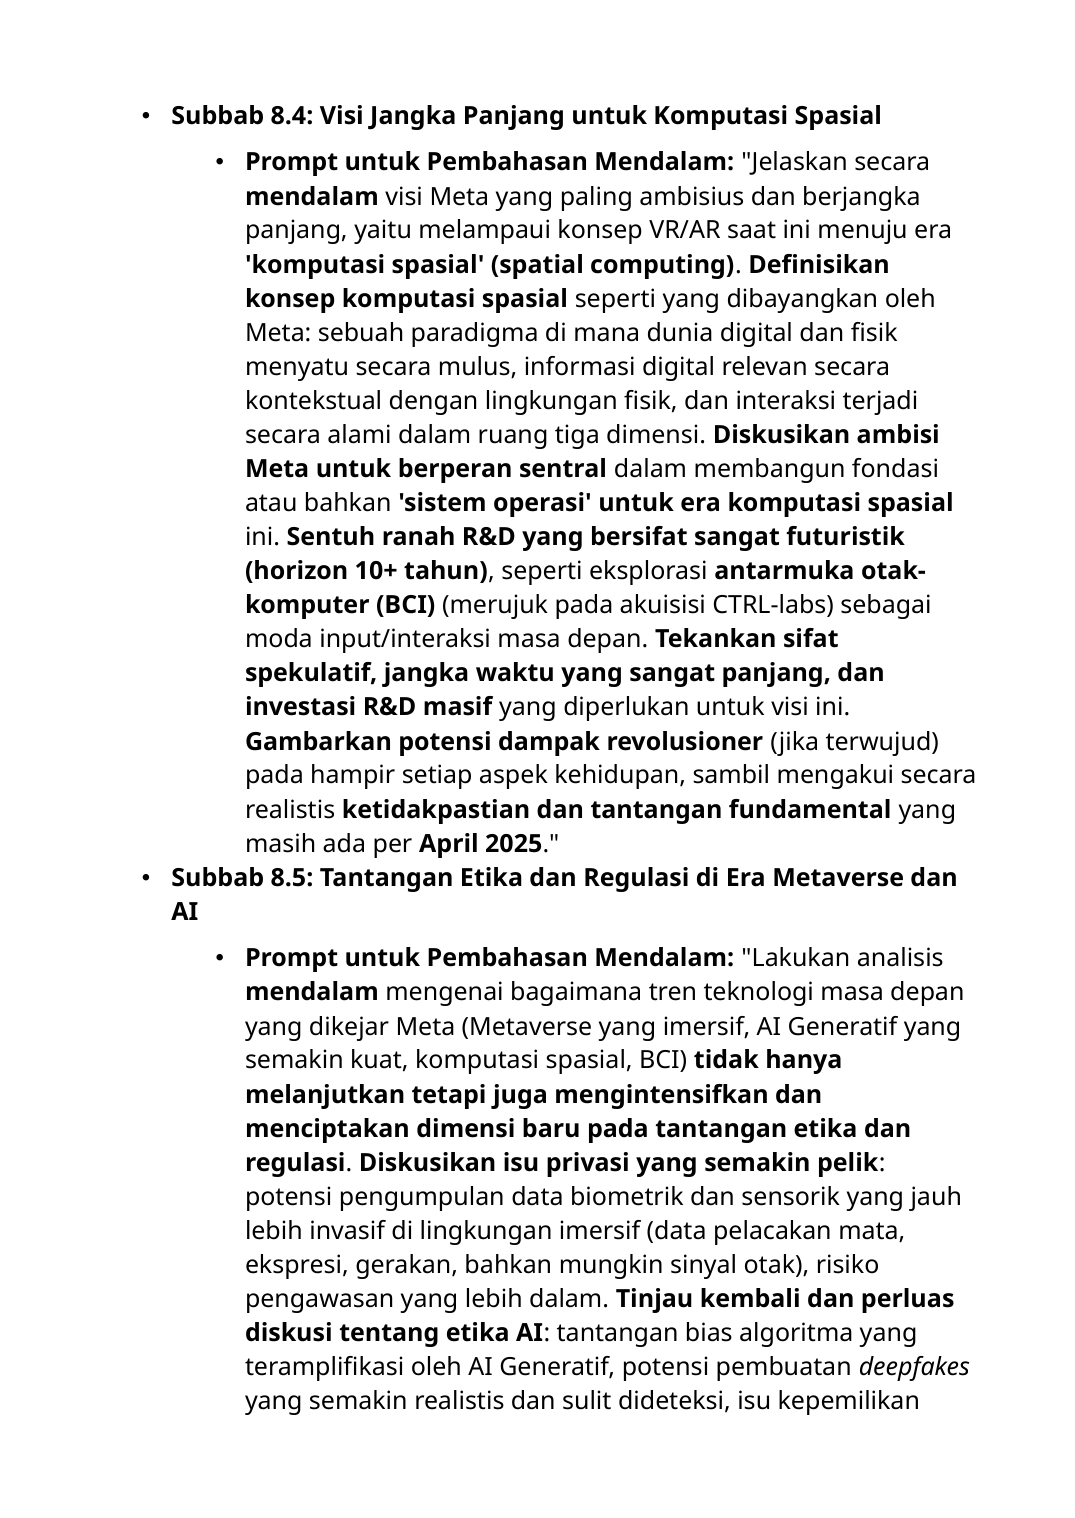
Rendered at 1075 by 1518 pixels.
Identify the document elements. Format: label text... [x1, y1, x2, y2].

list Subbab 8.4: Visi Jangka Panjang untuk Komputasi Spasial [142, 97, 977, 132]
list Subbab 8.5: Tantangan Etika dan Regulasi di Era Metaverse dan AI [142, 859, 977, 927]
list Prompt untuk Pembahasan Mendalam: "Jelaskan secara mendalam visi Meta yang paling ambisius dan berjangka panjang, yaitu melampaui konsep VR/AR saat ini menuju era 'komputasi spasial' (spatial computing). Definisikan konsep komputasi spasial seperti yang dibayangkan oleh Meta: sebuah paradigma di mana dunia digital dan fisik menyatu secara mulus, informasi digital relevan secara kontekstual dengan lingkungan fisik, dan interaksi terjadi secara alami dalam ruang tiga dimensi. Diskusikan ambisi Meta untuk berperan sentral dalam membangun fondasi atau bahkan 'sistem operasi' untuk era komputasi spasial ini. Sentuh ranah R&D yang bersifat sangat futuristik (horizon 10+ tahun), seperti eksplorasi antarmuka otak-komputer (BCI) (merujuk pada akuisisi CTRL-labs) sebagai moda input/interaksi masa depan. Tekankan sifat spekulatif, jangka waktu yang sangat panjang, dan investasi R&D masif yang diperlukan untuk visi ini. Gambarkan potensi dampak revolusioner (jika terwujud) pada hampir setiap aspek kehidupan, sambil mengakui secara realistis ketidakpastian dan tantangan fundamental yang masih ada per April 2025." [215, 144, 977, 859]
list Prompt untuk Pembahasan Mendalam: "Lakukan analisis mendalam mengenai bagaimana tren teknologi masa depan yang dikejar Meta (Metaverse yang imersif, AI Generatif yang semakin kuat, komputasi spasial, BCI) tidak hanya melanjutkan tetapi juga mengintensifkan dan menciptakan dimensi baru pada tantangan etika dan regulasi. Diskusikan isu privasi yang semakin pelik: potensi pengumpulan data biometrik dan sensorik yang jauh lebih invasif di lingkungan imersif (data pelacakan mata, ekspresi, gerakan, bahkan mungkin sinyal otak), risiko pengawasan yang lebih dalam. Tinjau kembali dan perluas diskusi tentang etika AI: tantangan bias algoritma yang teramplifikasi oleh AI Generatif, potensi pembuatan deepfakes yang semakin realistis dan sulit dideteksi, isu kepemilikan [215, 940, 977, 1417]
